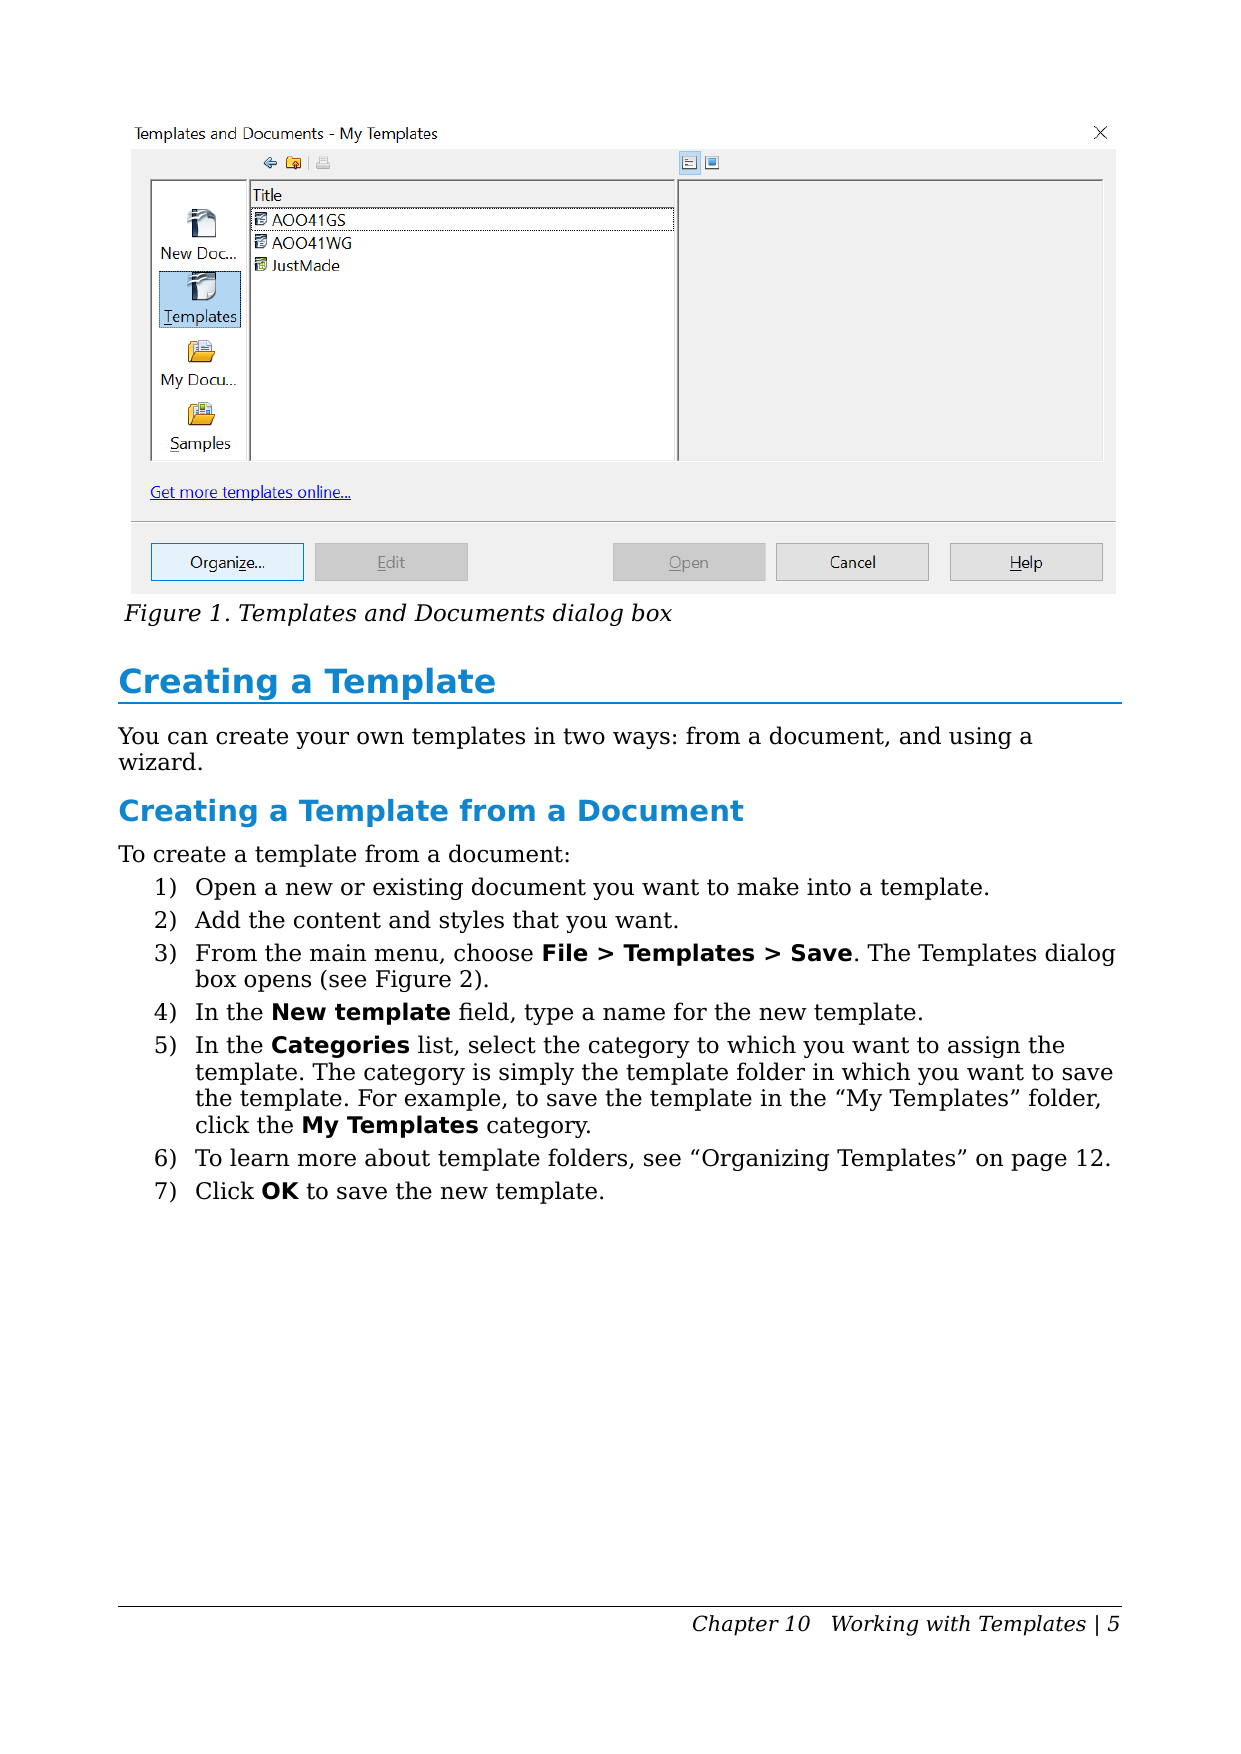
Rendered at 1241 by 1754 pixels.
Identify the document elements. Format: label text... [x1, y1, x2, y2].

picture [131, 118, 1116, 594]
subtitle Creating a Template from a Document [118, 794, 1122, 828]
list To learn more about template folders, see “Organizing Templates” on page 12. [177, 1145, 1122, 1172]
list To create a template from a document: [118, 841, 1122, 867]
list You can create your own templates in two ways: from a document, and using a wizard. [118, 723, 1122, 776]
list Add the content and styles that you want. [177, 907, 1122, 933]
list Open a new or existing document you want to make into a template. [177, 874, 1122, 901]
list In the Categories list, select the category to which you want to assign the template. The category is simply the template folder in which you want to save the template. For example, to save the template in the “My Templates” folder, click the My Templates category. [177, 1032, 1122, 1139]
list In the New template field, type a name for the new template. [177, 999, 1122, 1026]
list From the main menu, choose File > Templates > Save. The Templates dialog box opens (see Figure 2). [177, 940, 1122, 993]
text Figure 1. Templates and Documents dialog box [124, 600, 1116, 627]
list Click OK to save the new template. [177, 1178, 1122, 1205]
subtitle Creating a Template [118, 663, 1122, 702]
